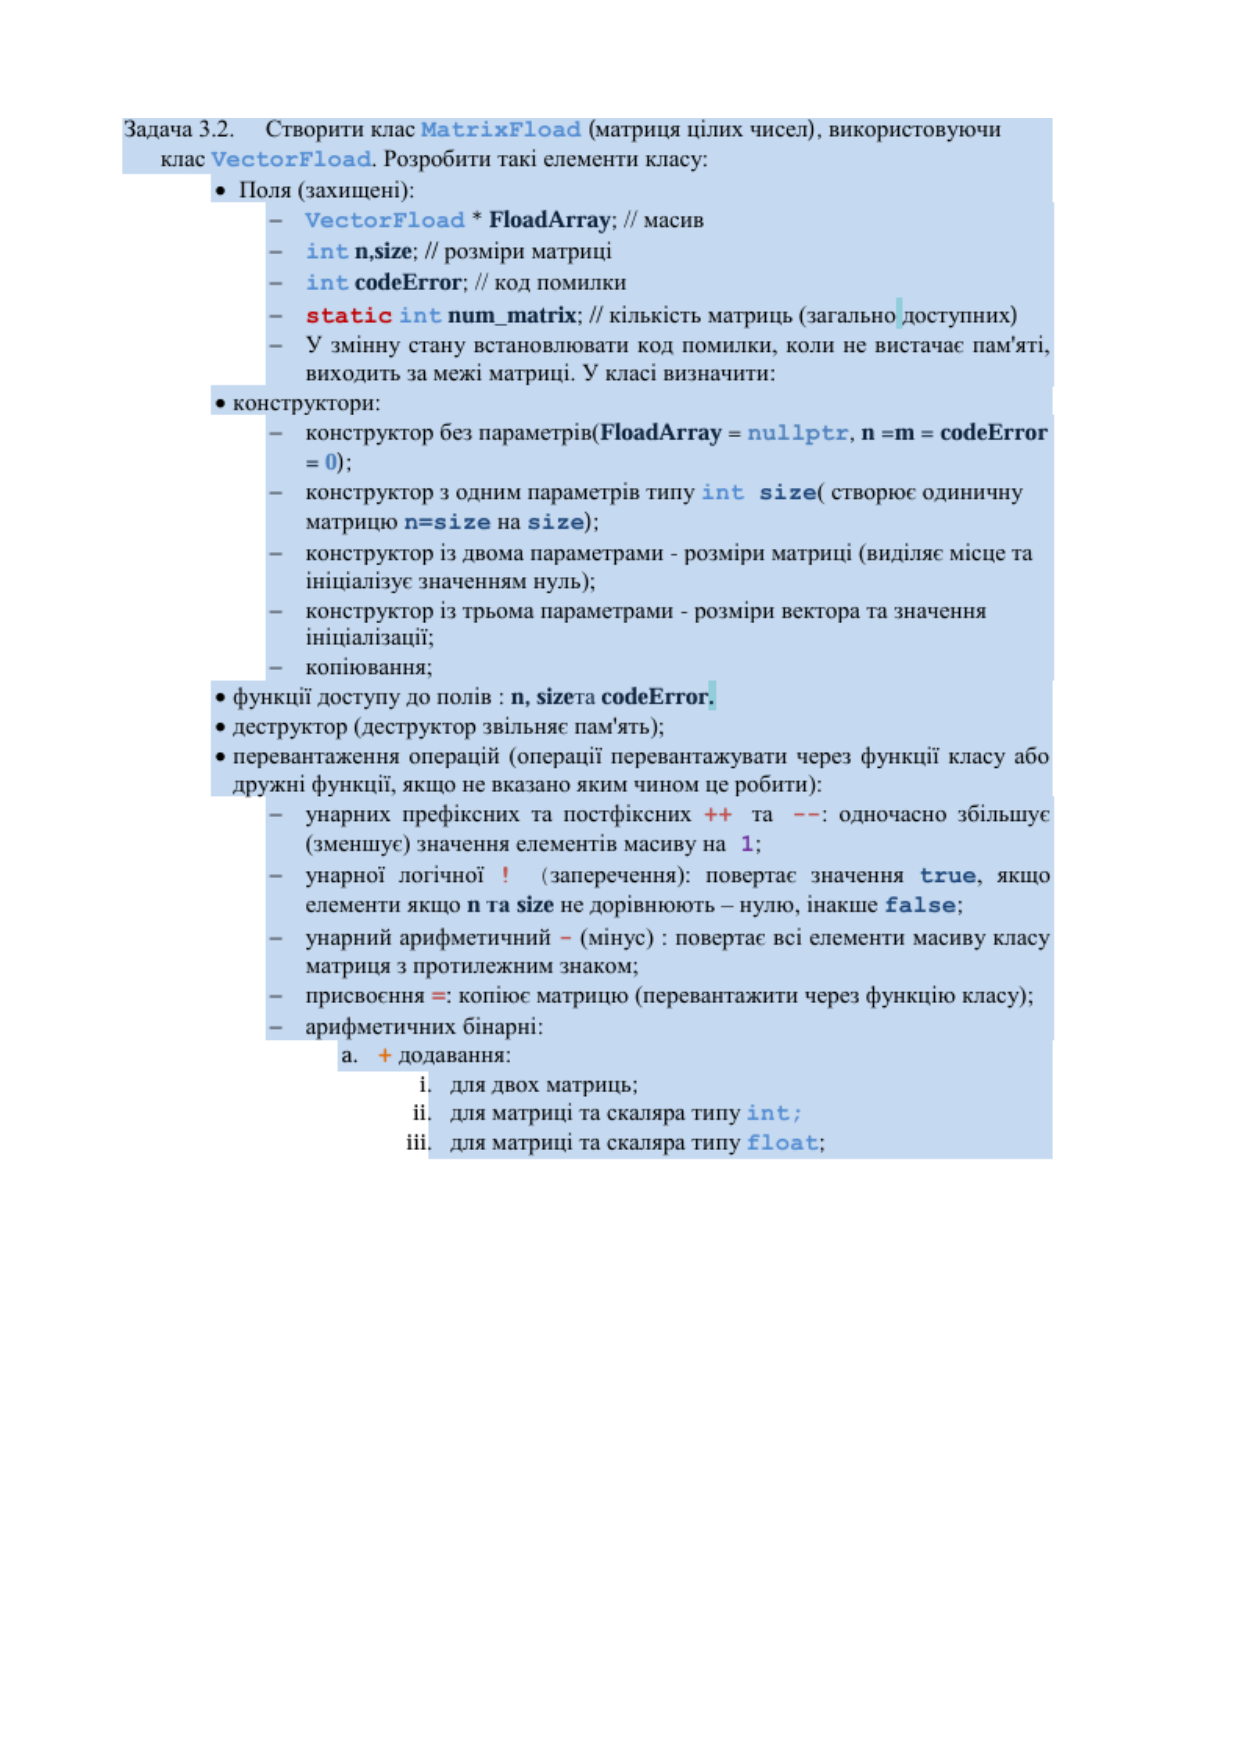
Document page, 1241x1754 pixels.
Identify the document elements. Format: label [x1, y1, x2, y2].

picture [122, 118, 1056, 1164]
